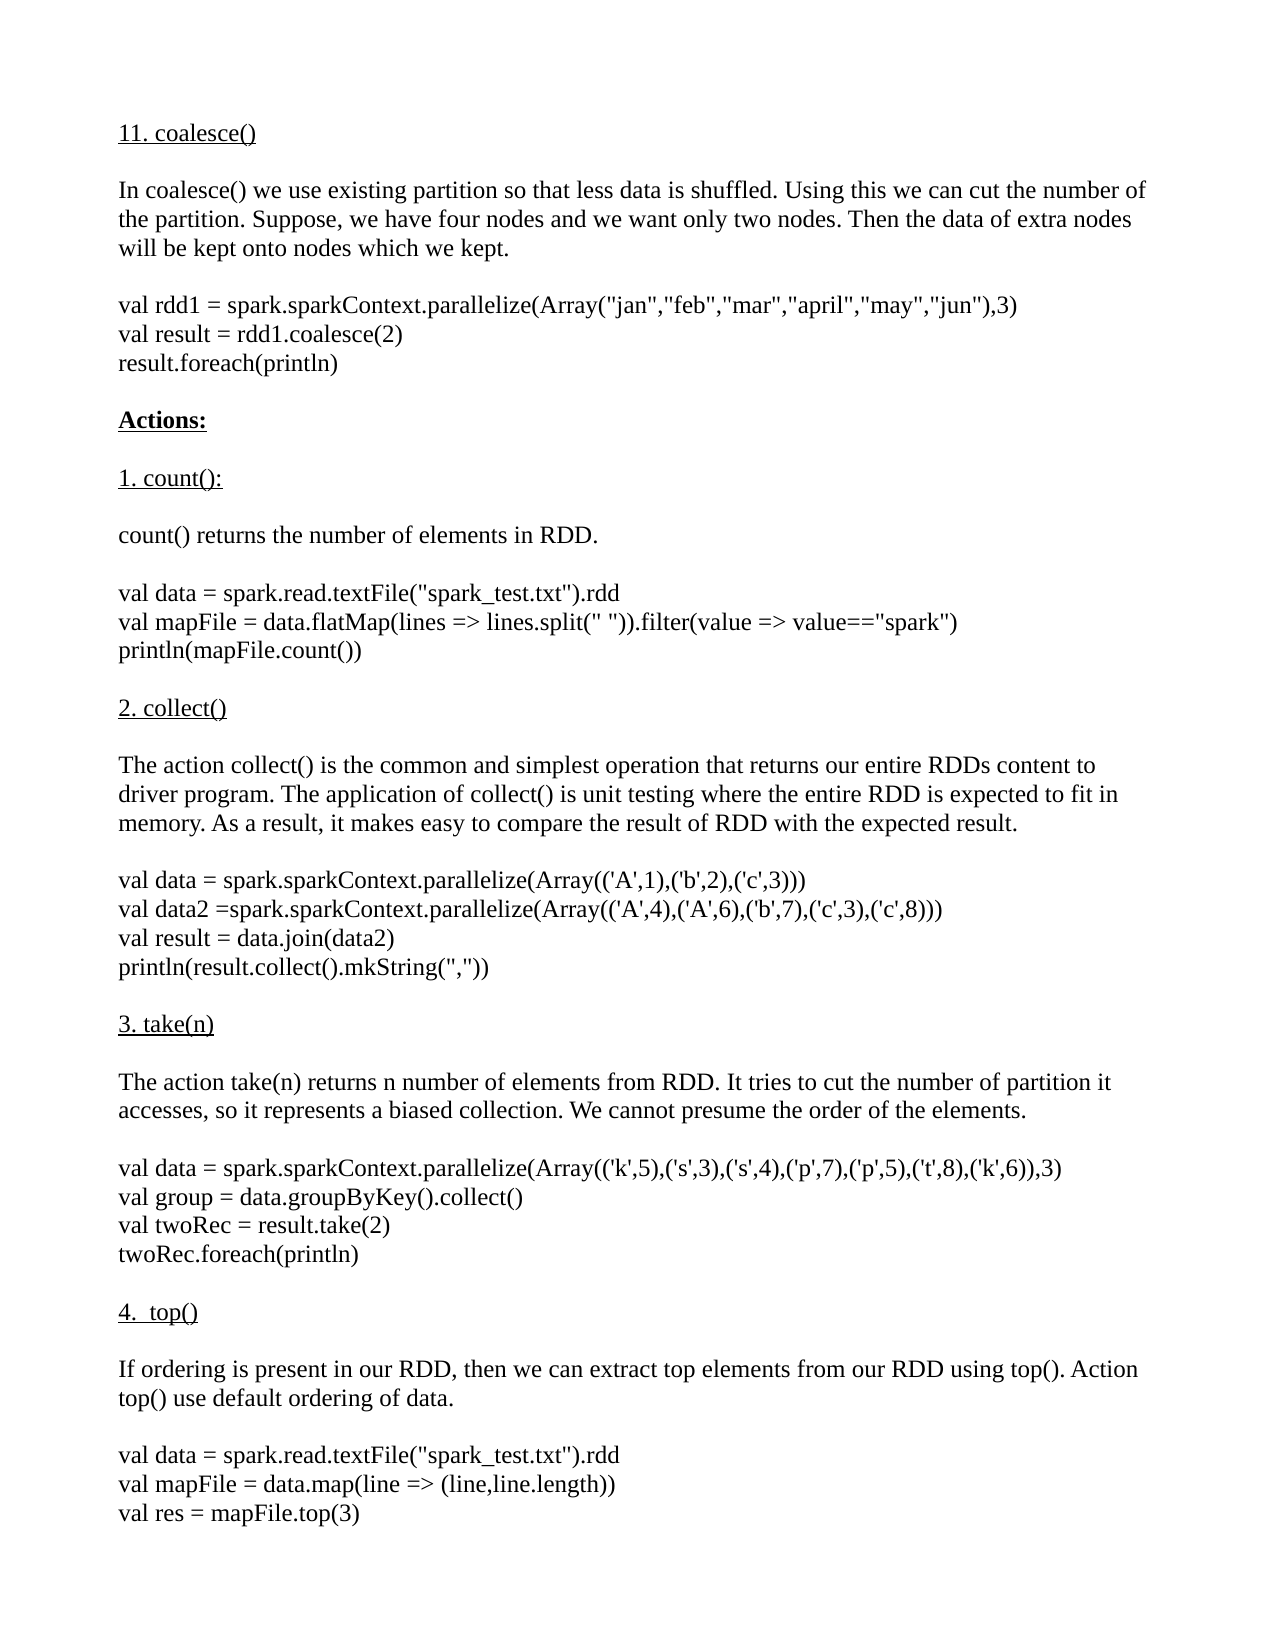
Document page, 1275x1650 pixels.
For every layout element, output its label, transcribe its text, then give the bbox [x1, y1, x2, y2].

text count() returns the number of elements in RDD. [118, 521, 1157, 549]
text If ordering is present in our RDD, then we can extract top elements from our RDD using top(). Action top() use default ordering of data. [118, 1354, 1157, 1412]
text val rdd1 = spark.sparkContext.parallelize(Array("jan","feb","mar","april","may","jun"),3) [118, 291, 1157, 319]
text val twoRec = result.take(2) [118, 1211, 1157, 1239]
text val data2 =spark.sparkContext.parallelize(Array(('A',4),('A',6),('b',7),('c',3),('c',8))) [118, 894, 1157, 923]
text twoRec.foreach(println) [118, 1239, 1157, 1268]
text The action take(n) returns n number of elements from RDD. It tries to cut the number of partition it accesses, so it represents a biased collection. We cannot presume the order of the elements. [118, 1067, 1157, 1124]
text 2. collect() [118, 693, 1157, 722]
text val mapFile = data.flatMap(lines => lines.split(" ")).filter(value => value=="spark") [118, 607, 1157, 636]
text val data = spark.read.textFile("spark_test.txt").rdd [118, 1441, 1157, 1469]
text println(result.collect().mkString(",")) [118, 952, 1157, 981]
text val res = mapFile.top(3) [118, 1498, 1157, 1527]
text In coalesce() we use existing partition so that less data is shuffled. Using this we can cut the number of the partition. Suppose, we have four nodes and we want only two nodes. Then the data of extra nodes will be kept onto nodes which we kept. [118, 176, 1157, 262]
text val mapFile = data.map(line => (line,line.length)) [118, 1469, 1157, 1498]
text 3. take(n) [118, 1009, 1157, 1038]
text println(mapFile.count()) [118, 636, 1157, 664]
text The action collect() is the common and simplest operation that returns our entire RDDs content to driver program. The application of collect() is unit testing where the entire RDD is expected to fit in memory. As a result, it makes easy to compare the result of RDD with the expected result. [118, 751, 1157, 837]
text val data = spark.sparkContext.parallelize(Array(('A',1),('b',2),('c',3))) [118, 866, 1157, 894]
text val data = spark.read.textFile("spark_test.txt").rdd [118, 578, 1157, 607]
text Actions: [118, 406, 1157, 434]
text 1. count(): [118, 463, 1157, 492]
text val data = spark.sparkContext.parallelize(Array(('k',5),('s',3),('s',4),('p',7),('p',5),('t',8),('k',6)),3) [118, 1153, 1157, 1182]
text 11. coalesce() [118, 118, 1157, 147]
text result.foreach(println) [118, 348, 1157, 377]
text val result = rdd1.coalesce(2) [118, 319, 1157, 348]
text val result = data.join(data2) [118, 923, 1157, 952]
text val group = data.groupByKey().collect() [118, 1182, 1157, 1211]
text 4. top() [118, 1297, 1157, 1326]
